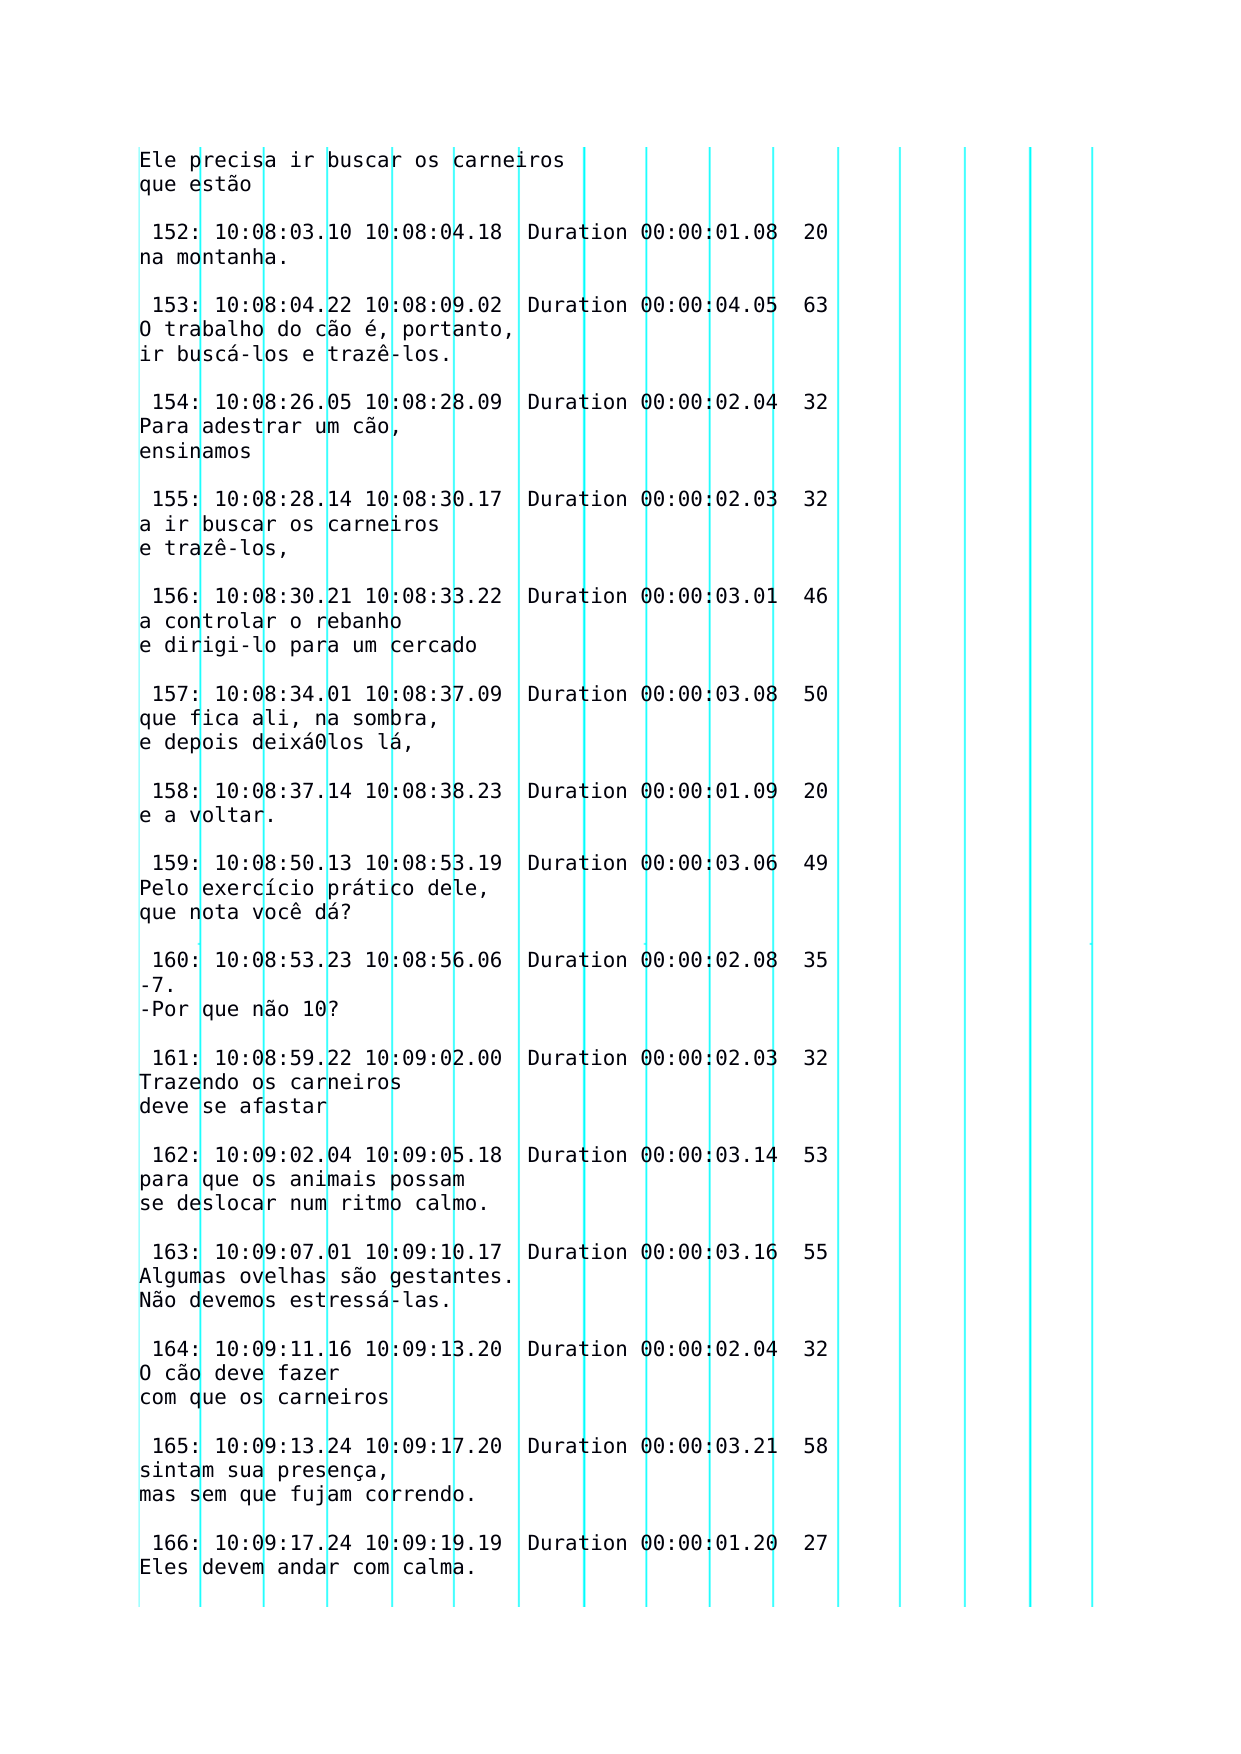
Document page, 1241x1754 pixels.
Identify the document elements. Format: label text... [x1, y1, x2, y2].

text 166: 10:09:17.24 10:09:19.19 Duration 00:00:01.20 27 [139, 1531, 1101, 1555]
text 159: 10:08:50.13 10:08:53.19 Duration 00:00:03.06 49 [139, 851, 1101, 876]
text 162: 10:09:02.04 10:09:05.18 Duration 00:00:03.14 53 [139, 1143, 1101, 1167]
text ensinamos [139, 439, 1101, 463]
text -Por que não 10? [139, 997, 1101, 1021]
text 156: 10:08:30.21 10:08:33.22 Duration 00:00:03.01 46 [139, 584, 1101, 609]
text se deslocar num ritmo calmo. [139, 1191, 1101, 1216]
text e a voltar. [139, 803, 1101, 827]
text mas sem que fujam correndo. [139, 1482, 1101, 1507]
text que estão [139, 172, 1101, 196]
text que nota você dá? [139, 900, 1101, 924]
text O cão deve fazer [139, 1361, 1101, 1385]
picture [138, 147, 1102, 1607]
text Trazendo os carneiros [139, 1070, 1101, 1094]
text sintam sua presença, [139, 1458, 1101, 1482]
text Pelo exercício prático dele, [139, 876, 1101, 900]
text para que os animais possam [139, 1167, 1101, 1191]
text 155: 10:08:28.14 10:08:30.17 Duration 00:00:02.03 32 [139, 487, 1101, 512]
text com que os carneiros [139, 1385, 1101, 1410]
text e dirigi-lo para um cercado [139, 633, 1101, 657]
text 152: 10:08:03.10 10:08:04.18 Duration 00:00:01.08 20 [139, 220, 1101, 245]
text 163: 10:09:07.01 10:09:10.17 Duration 00:00:03.16 55 [139, 1240, 1101, 1264]
text e trazê-los, [139, 536, 1101, 560]
text Algumas ovelhas são gestantes. [139, 1264, 1101, 1288]
text a ir buscar os carneiros [139, 512, 1101, 536]
text O trabalho do cão é, portanto, [139, 317, 1101, 342]
text que fica ali, na sombra, [139, 706, 1101, 730]
text na montanha. [139, 245, 1101, 269]
text 164: 10:09:11.16 10:09:13.20 Duration 00:00:02.04 32 [139, 1337, 1101, 1361]
text ir buscá-los e trazê-los. [139, 342, 1101, 366]
text Ele precisa ir buscar os carneiros [139, 148, 1101, 172]
text 154: 10:08:26.05 10:08:28.09 Duration 00:00:02.04 32 [139, 390, 1101, 414]
text a controlar o rebanho [139, 609, 1101, 633]
text 157: 10:08:34.01 10:08:37.09 Duration 00:00:03.08 50 [139, 682, 1101, 706]
text Não devemos estressá-las. [139, 1288, 1101, 1313]
text 161: 10:08:59.22 10:09:02.00 Duration 00:00:02.03 32 [139, 1046, 1101, 1070]
text Eles devem andar com calma. [139, 1555, 1101, 1579]
text 158: 10:08:37.14 10:08:38.23 Duration 00:00:01.09 20 [139, 779, 1101, 803]
text 165: 10:09:13.24 10:09:17.20 Duration 00:00:03.21 58 [139, 1434, 1101, 1458]
text Para adestrar um cão, [139, 414, 1101, 439]
text e depois deixá0los lá, [139, 730, 1101, 754]
text 153: 10:08:04.22 10:08:09.02 Duration 00:00:04.05 63 [139, 293, 1101, 317]
text -7. [139, 973, 1101, 997]
text deve se afastar [139, 1094, 1101, 1118]
text 160: 10:08:53.23 10:08:56.06 Duration 00:00:02.08 35 [139, 948, 1101, 973]
